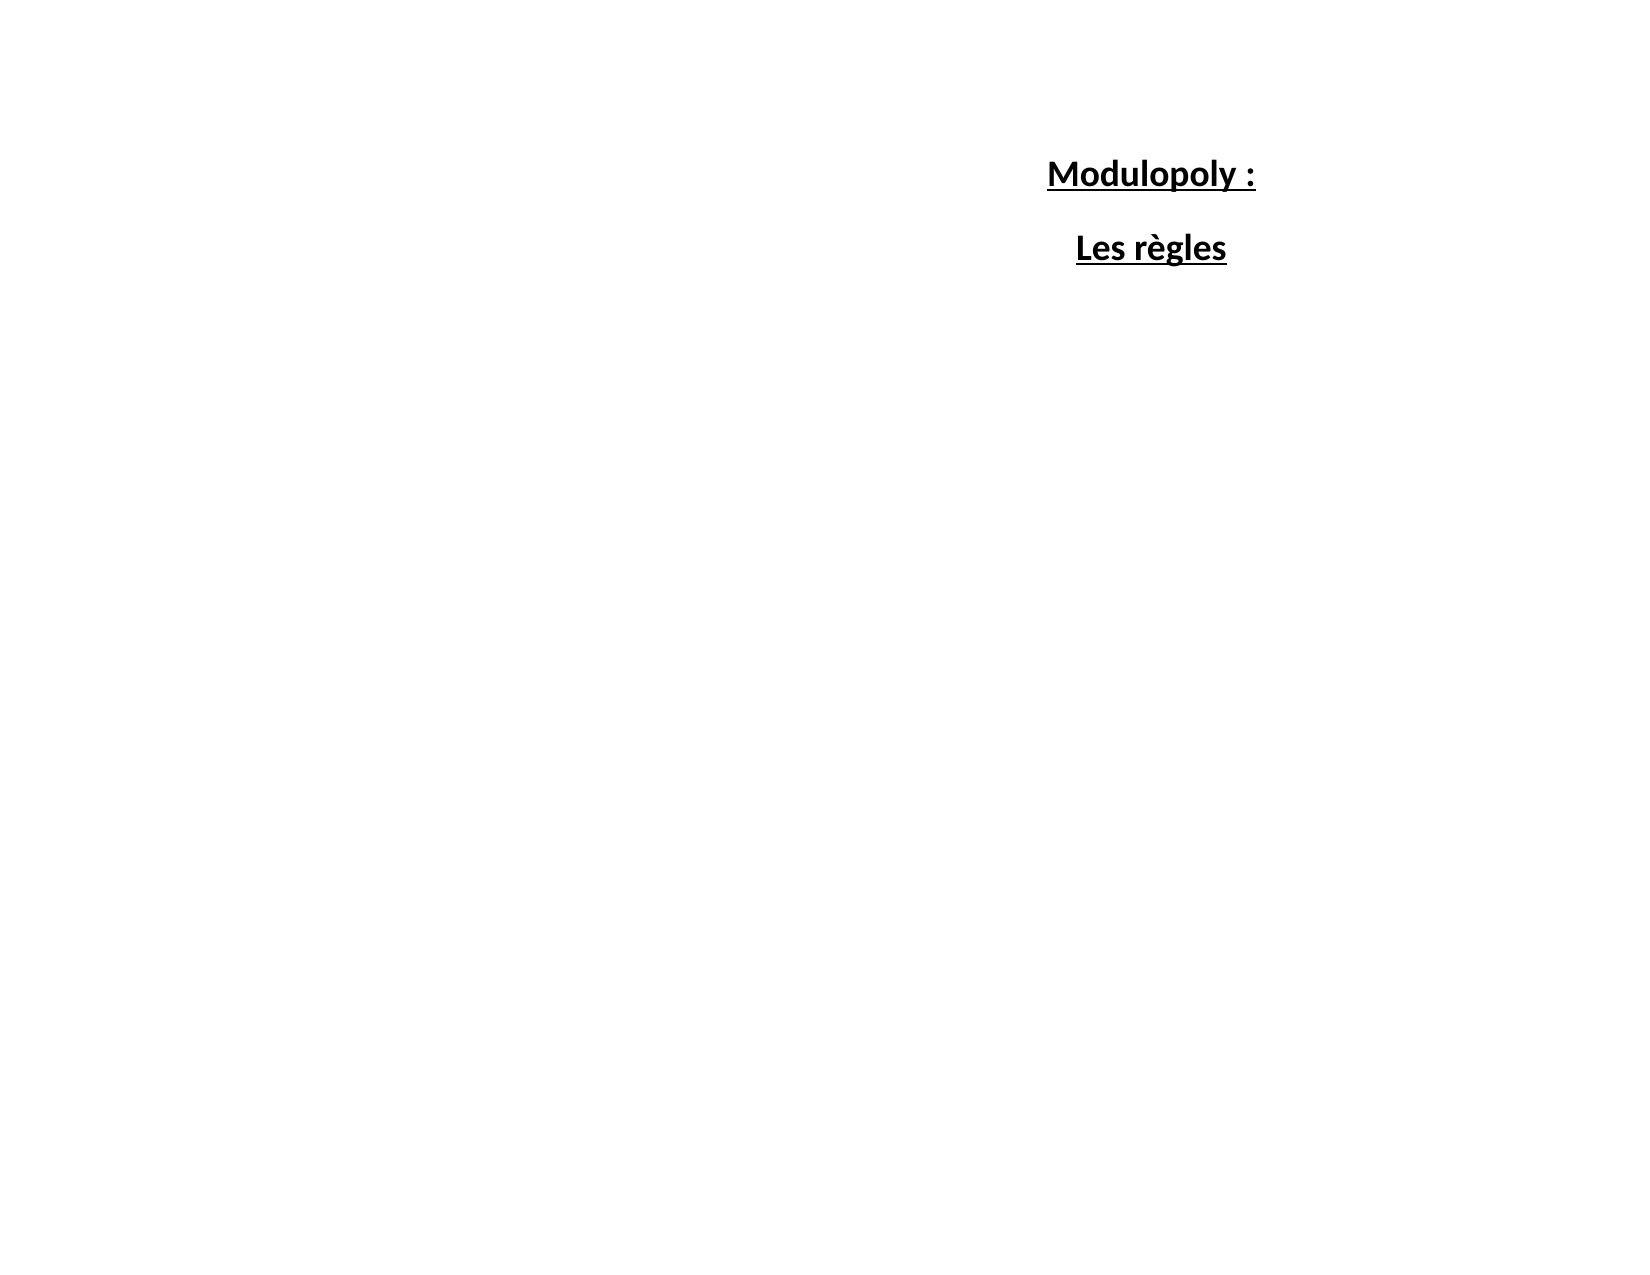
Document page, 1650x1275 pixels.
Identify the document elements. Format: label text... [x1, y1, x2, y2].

text Les règles [840, 223, 1462, 269]
text Modulopoly : [840, 150, 1462, 196]
